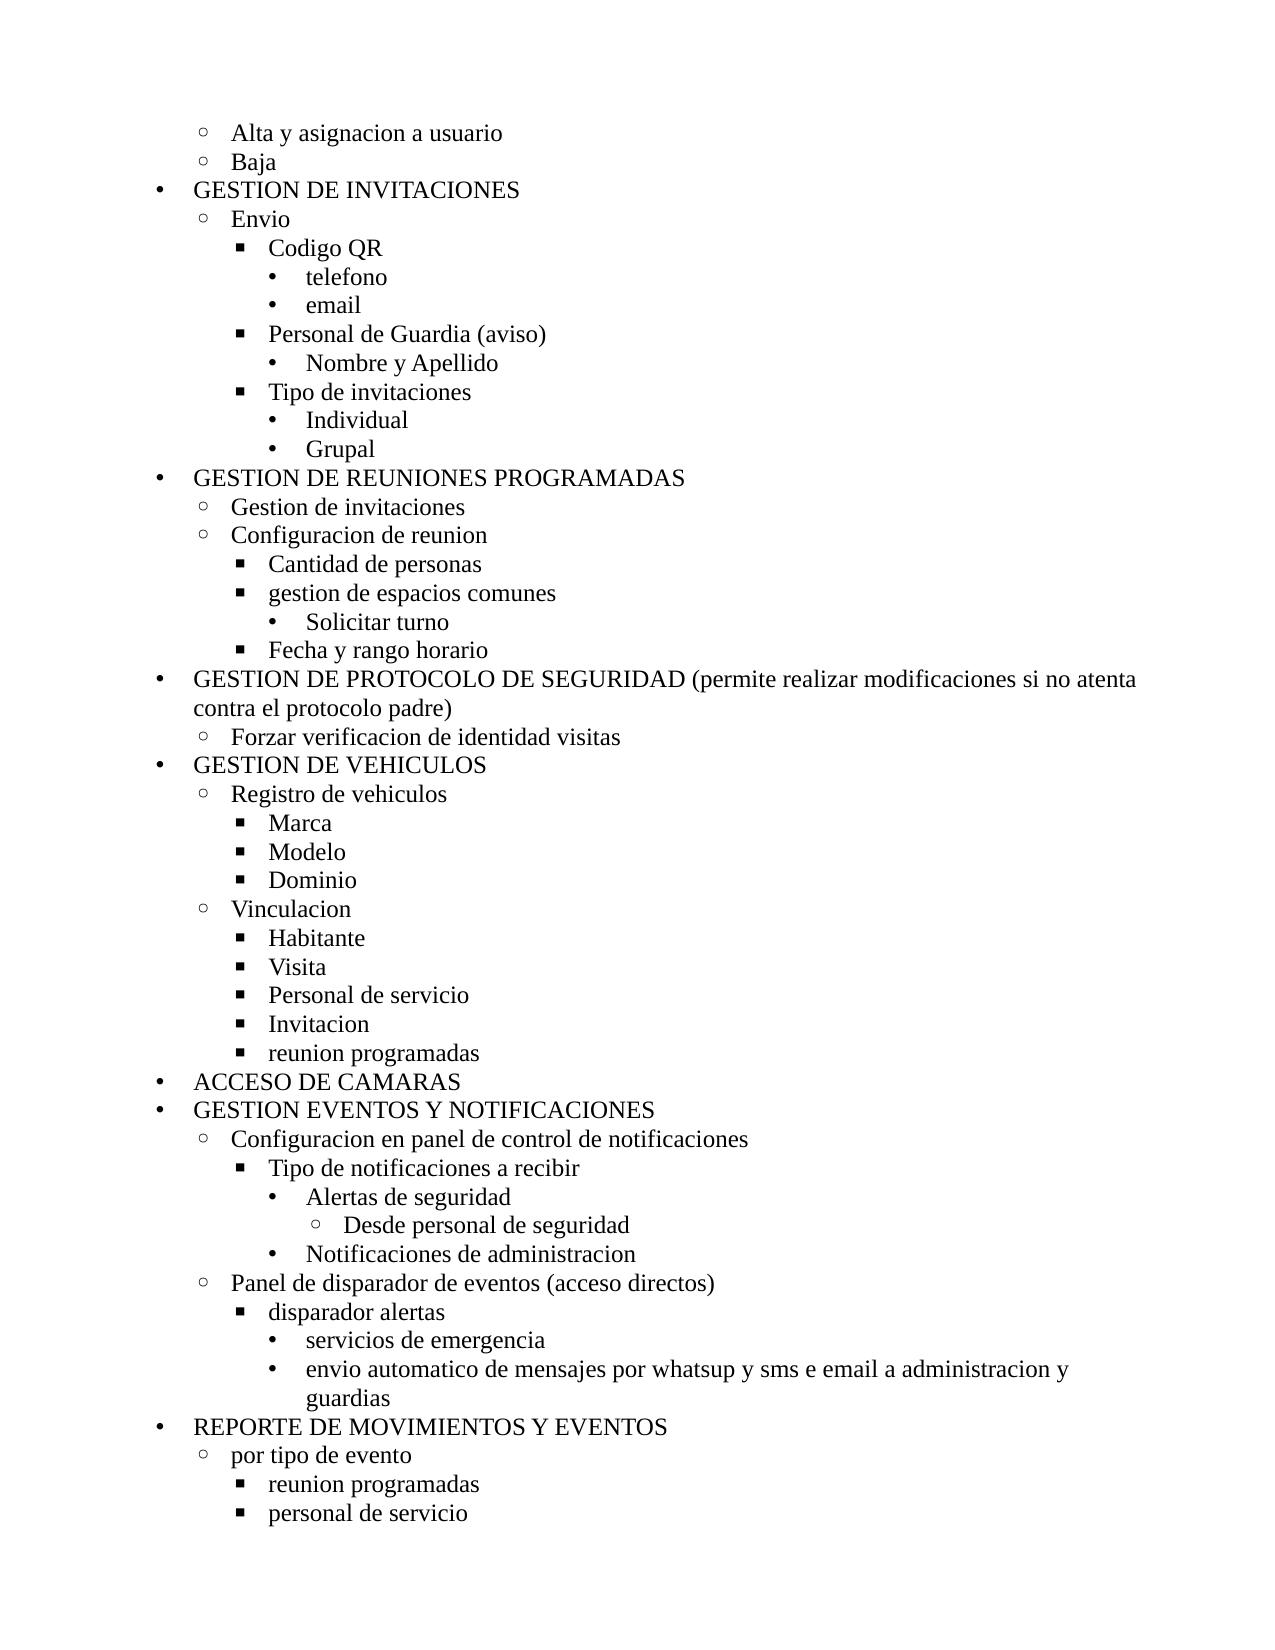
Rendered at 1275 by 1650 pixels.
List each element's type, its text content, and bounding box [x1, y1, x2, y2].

list Envio [193, 204, 1157, 233]
list Alta y asignacion a usuario [193, 118, 1157, 147]
list disparador alertas [231, 1297, 1157, 1326]
list Personal de Guardia (aviso) [231, 319, 1157, 348]
list servicios de emergencia [268, 1326, 1157, 1354]
list Invitacion [231, 1009, 1157, 1038]
list ACCESO DE CAMARAS [156, 1067, 1157, 1096]
list Configuracion en panel de control de notificaciones [193, 1124, 1157, 1153]
list Individual [268, 406, 1157, 434]
list GESTION EVENTOS Y NOTIFICACIONES [156, 1096, 1157, 1124]
list GESTION DE PROTOCOLO DE SEGURIDAD (permite realizar modificaciones si no atenta contra el protocolo padre) [156, 664, 1157, 722]
list Personal de servicio [231, 981, 1157, 1009]
list Solicitar turno [268, 607, 1157, 636]
list Grupal [268, 434, 1157, 463]
list GESTION DE REUNIONES PROGRAMADAS [156, 463, 1157, 492]
list Nombre y Apellido [268, 348, 1157, 377]
list por tipo de evento [193, 1441, 1157, 1469]
list Gestion de invitaciones [193, 492, 1157, 521]
list email [268, 291, 1157, 319]
list Tipo de invitaciones [231, 377, 1157, 406]
list Cantidad de personas [231, 549, 1157, 578]
list Dominio [231, 866, 1157, 894]
list Fecha y rango horario [231, 636, 1157, 664]
list Visita [231, 952, 1157, 981]
list GESTION DE VEHICULOS [156, 751, 1157, 779]
list reunion programadas [231, 1469, 1157, 1498]
list Forzar verificacion de identidad visitas [193, 722, 1157, 751]
list Desde personal de seguridad [306, 1211, 1157, 1239]
list Modelo [231, 837, 1157, 866]
list Habitante [231, 923, 1157, 952]
list Tipo de notificaciones a recibir [231, 1153, 1157, 1182]
list Notificaciones de administracion [268, 1239, 1157, 1268]
list Configuracion de reunion [193, 521, 1157, 549]
list GESTION DE INVITACIONES [156, 176, 1157, 204]
list envio automatico de mensajes por whatsup y sms e email a administracion y guardias [268, 1354, 1157, 1412]
list Codigo QR [231, 233, 1157, 262]
list Marca [231, 808, 1157, 837]
list personal de servicio [231, 1498, 1157, 1527]
list Baja [193, 147, 1157, 176]
list Vinculacion [193, 894, 1157, 923]
list Alertas de seguridad [268, 1182, 1157, 1211]
list REPORTE DE MOVIMIENTOS Y EVENTOS [156, 1412, 1157, 1441]
list gestion de espacios comunes [231, 578, 1157, 607]
list telefono [268, 262, 1157, 291]
list Panel de disparador de eventos (acceso directos) [193, 1268, 1157, 1297]
list reunion programadas [231, 1038, 1157, 1067]
list Registro de vehiculos [193, 779, 1157, 808]
